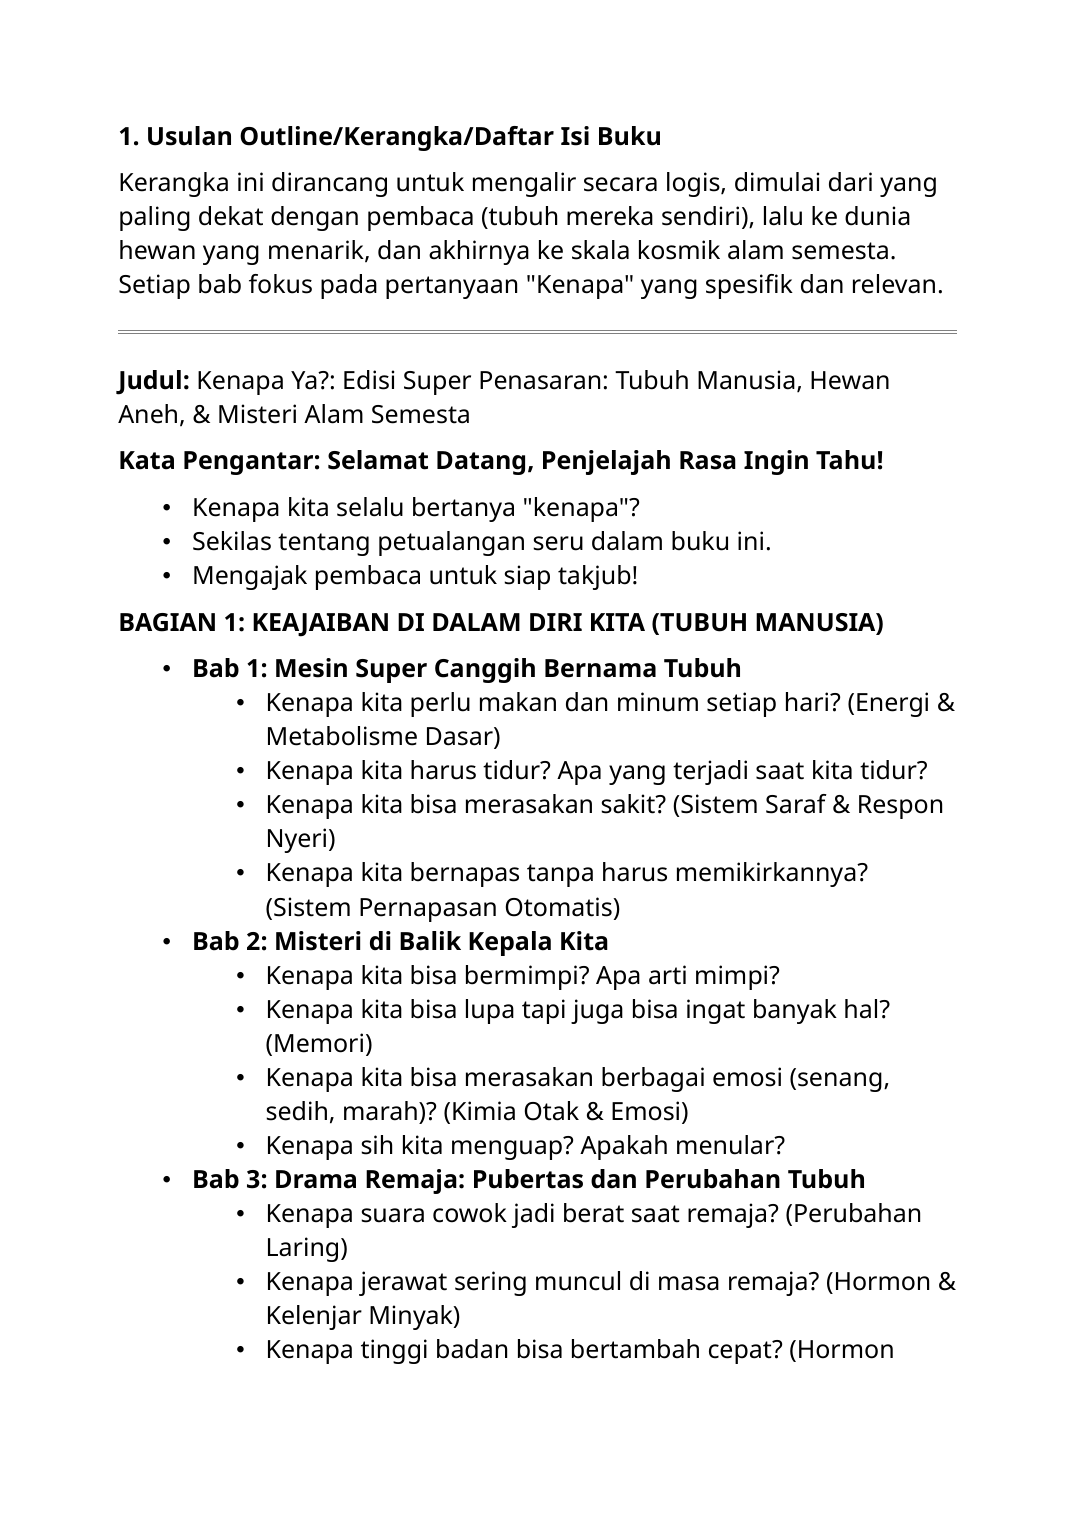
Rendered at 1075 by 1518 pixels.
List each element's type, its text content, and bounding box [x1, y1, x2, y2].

list Sekilas tentang petualangan seru dalam buku ini. [162, 523, 957, 558]
list Kenapa kita bisa merasakan sakit? (Sistem Saraf & Respon Nyeri) [236, 787, 957, 855]
list Mengajak pembaca untuk siap takjub! [162, 558, 957, 592]
list Kenapa kita bisa bermimpi? Apa arti mimpi? [236, 957, 957, 991]
text BAGIAN 1: KEAJAIBAN DI DALAM DIRI KITA (TUBUH MANUSIA) [118, 604, 957, 638]
list Kenapa suara cowok jadi berat saat remaja? (Perubahan Laring) [236, 1196, 957, 1264]
text 1. Usulan Outline/Kerangka/Daftar Isi Buku [118, 118, 957, 152]
list Kenapa kita bernapas tanpa harus memikirkannya? (Sistem Pernapasan Otomatis) [236, 855, 957, 923]
list Kenapa kita bisa merasakan berbagai emosi (senang, sedih, marah)? (Kimia Otak & Emosi) [236, 1059, 957, 1128]
text Kerangka ini dirancang untuk mengalir secara logis, dimulai dari yang paling dekat dengan pembaca (tubuh mereka sendiri), lalu ke dunia hewan yang menarik, dan akhirnya ke skala kosmik alam semesta. Setiap bab fokus pada pertanyaan "Kenapa" yang spesifik dan relevan. [118, 165, 957, 301]
list Kenapa jerawat sering muncul di masa remaja? (Hormon & Kelenjar Minyak) [236, 1264, 957, 1332]
text Judul: Kenapa Ya?: Edisi Super Penasaran: Tubuh Manusia, Hewan Aneh, & Misteri Alam Semesta [118, 362, 957, 430]
list Kenapa kita perlu makan dan minum setiap hari? (Energi & Metabolisme Dasar) [236, 685, 957, 753]
list Bab 2: Misteri di Balik Kepala Kita [162, 923, 957, 957]
text Kata Pengantar: Selamat Datang, Penjelajah Rasa Ingin Tahu! [118, 443, 957, 477]
list Kenapa tinggi badan bisa bertambah cepat? (Hormon [236, 1332, 957, 1366]
list Kenapa kita bisa lupa tapi juga bisa ingat banyak hal? (Memori) [236, 991, 957, 1059]
list Bab 3: Drama Remaja: Pubertas dan Perubahan Tubuh [162, 1162, 957, 1196]
list Kenapa kita selalu bertanya "kenapa"? [162, 489, 957, 523]
list Kenapa kita harus tidur? Apa yang terjadi saat kita tidur? [236, 753, 957, 787]
list Bab 1: Mesin Super Canggih Bernama Tubuh [162, 651, 957, 685]
list Kenapa sih kita menguap? Apakah menular? [236, 1128, 957, 1162]
